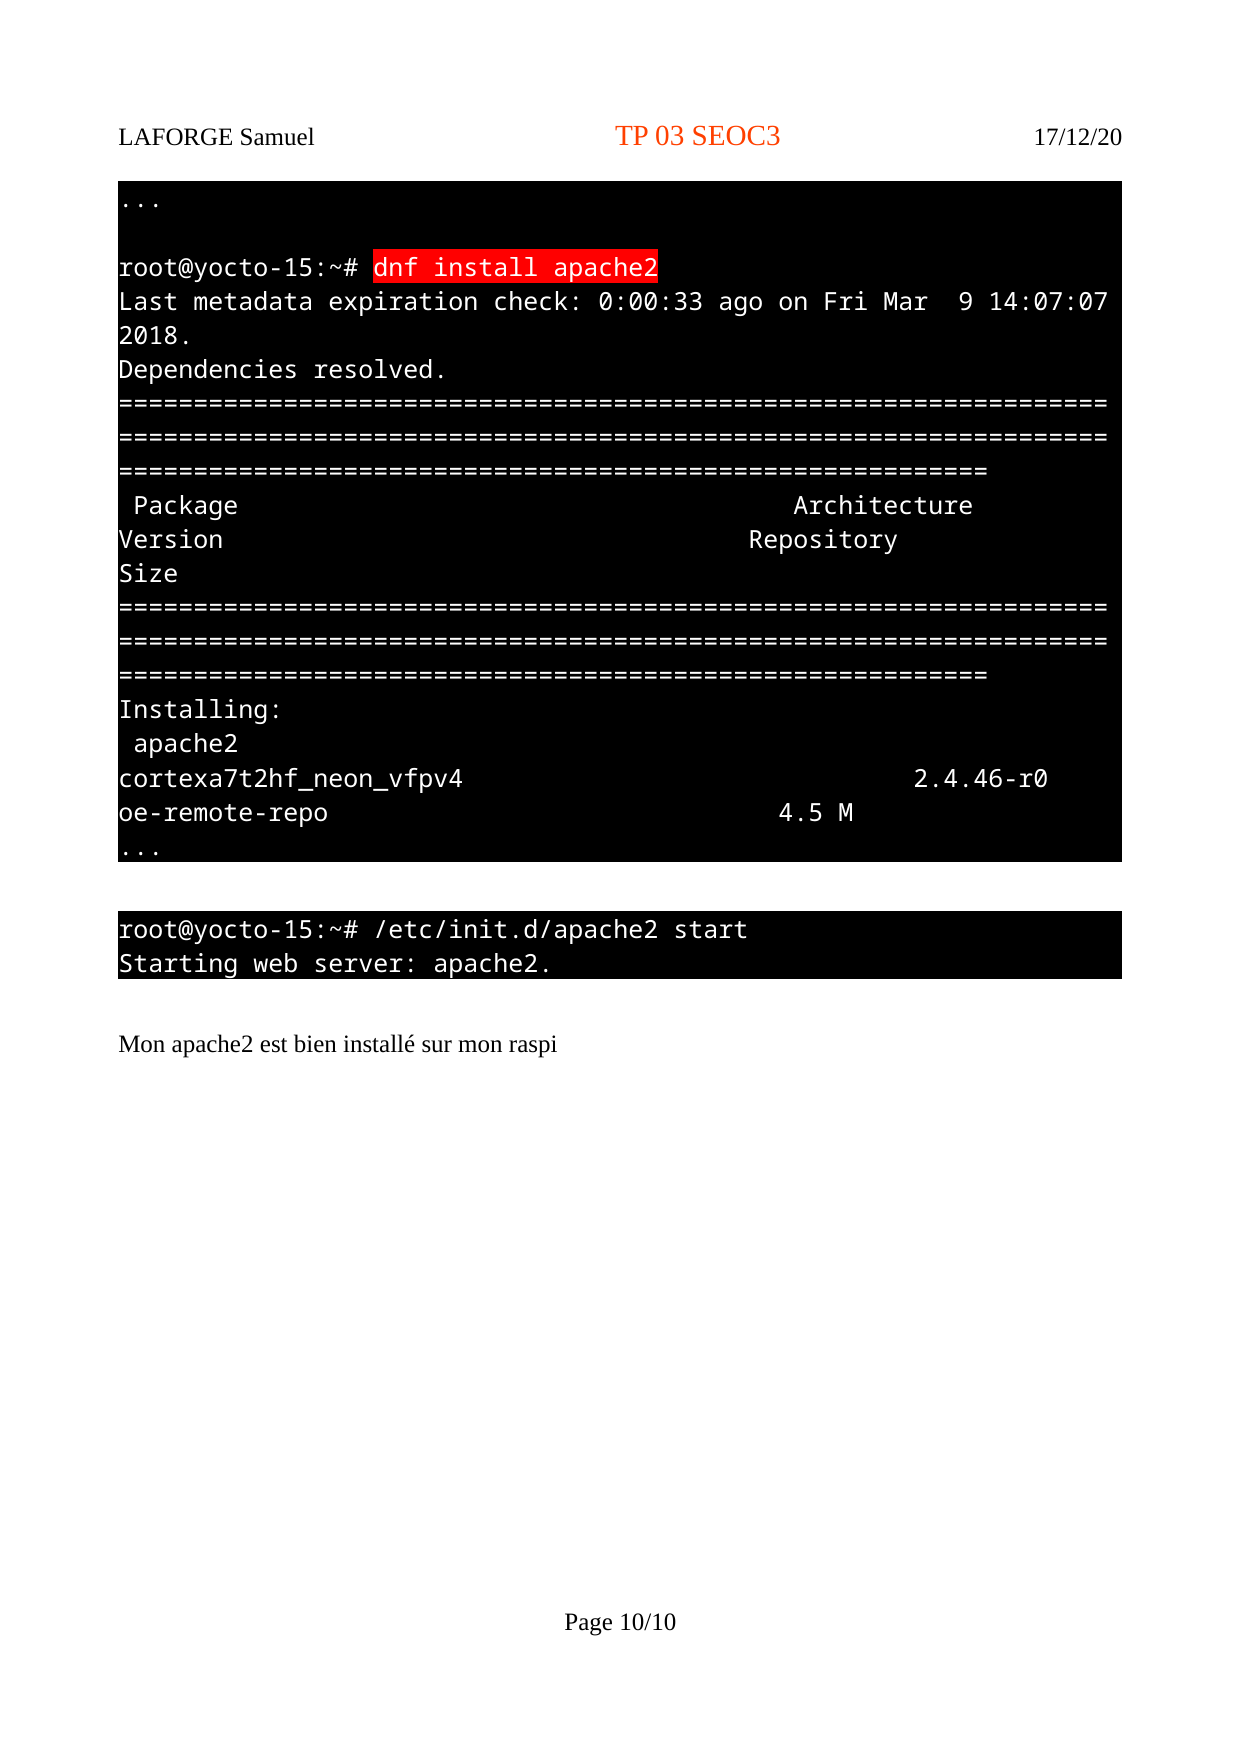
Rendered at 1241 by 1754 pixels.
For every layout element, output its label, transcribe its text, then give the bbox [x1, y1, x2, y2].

text ... [118, 828, 1122, 862]
text ============================================================================================================================================================================================== [118, 590, 1122, 692]
text Last metadata expiration check: 0:00:33 ago on Fri Mar 9 14:07:07 2018. [118, 283, 1122, 351]
text ... [118, 181, 1122, 215]
text Package Architecture Version Repository Size [118, 488, 1122, 590]
text root@yocto-15:~# /etc/init.d/apache2 start [118, 911, 1122, 946]
text Installing: [118, 692, 1122, 726]
text apache2 cortexa7t2hf_neon_vfpv4 2.4.46-r0 oe-remote-repo 4.5 M [118, 726, 1122, 828]
text Mon apache2 est bien installé sur mon raspi [118, 1029, 1122, 1057]
text Dependencies resolved. [118, 351, 1122, 386]
text Starting web server: apache2. [118, 946, 1122, 979]
text root@yocto-15:~# dnf install apache2 [118, 249, 1122, 283]
text ============================================================================================================================================================================================== [118, 386, 1122, 488]
